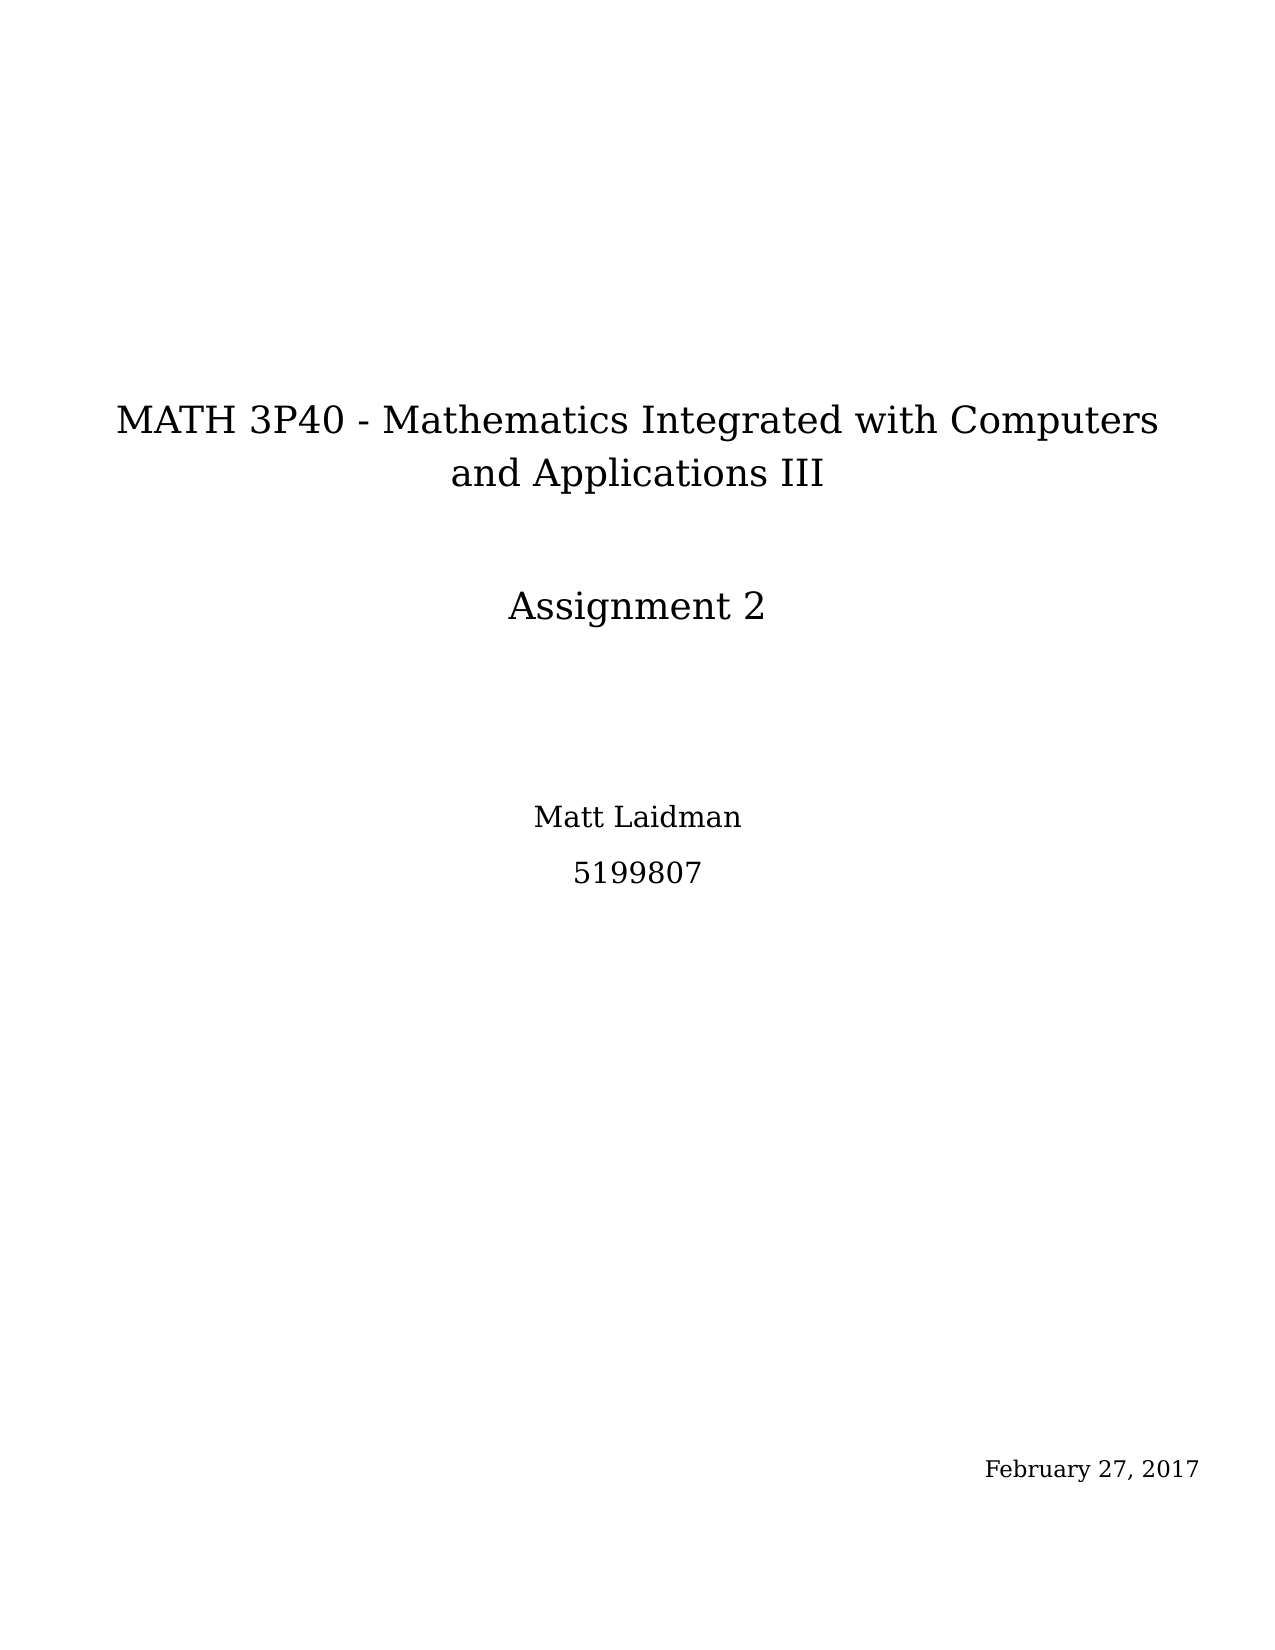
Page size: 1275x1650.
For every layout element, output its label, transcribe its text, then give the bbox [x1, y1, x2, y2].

text February 27, 2017 [75, 1457, 1200, 1483]
text Matt Laidman [75, 801, 1200, 834]
text Assignment 2 [75, 585, 1200, 629]
text MATH 3P40 - Mathematics Integrated with Computers and Applications III [75, 399, 1200, 495]
text 5199807 [75, 856, 1200, 890]
